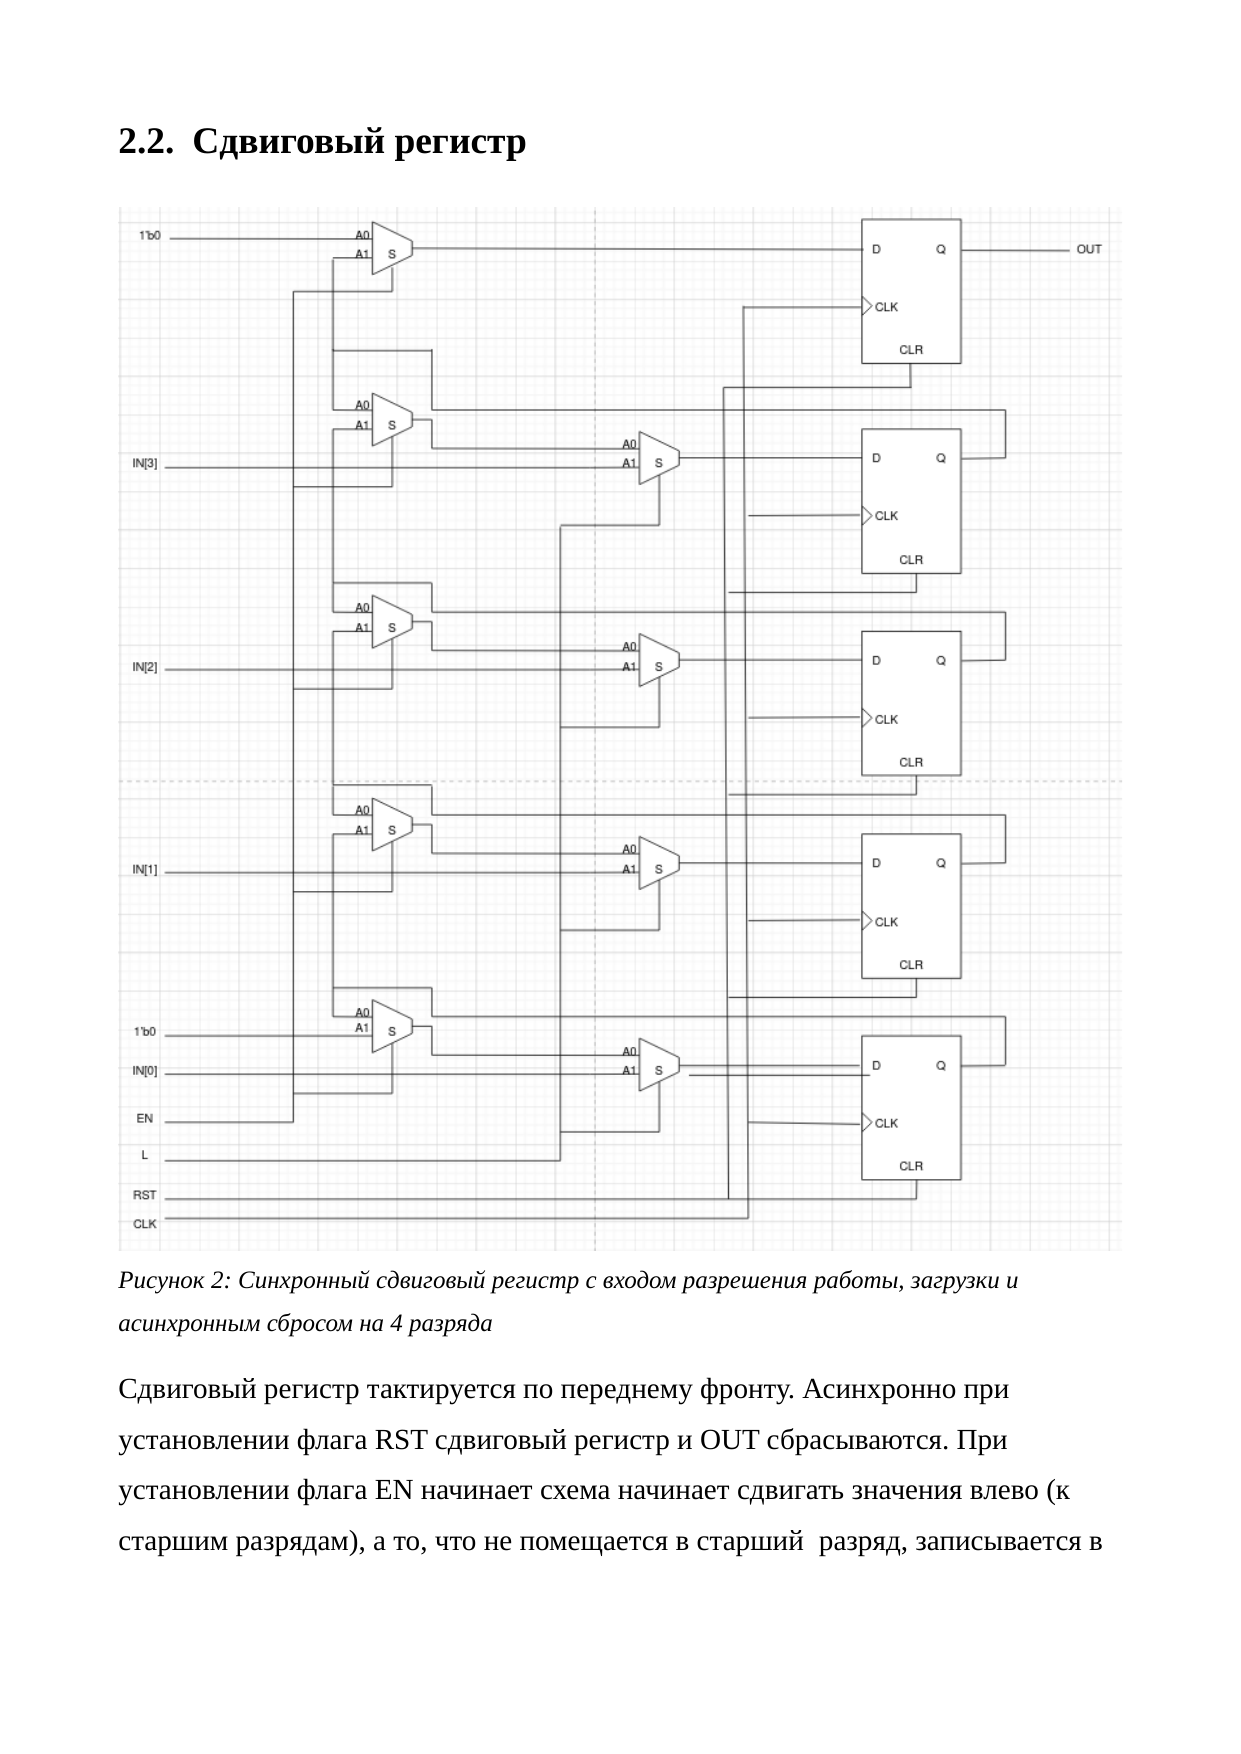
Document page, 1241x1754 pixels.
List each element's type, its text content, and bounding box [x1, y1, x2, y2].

subtitle Сдвиговый регистр [118, 118, 1122, 161]
text Сдвиговый регистр тактируется по переднему фронту. Асинхронно при установлении флага RST сдвиговый регистр и OUT сбрасываются. При установлении флага EN начинает схема начинает сдвигать значения влево (к старшим разрядам), а то, что не помещается в старший разряд, записывается в [118, 1372, 1122, 1556]
text Рисунок 2: Синхронный сдвиговый регистр с входом разрешения работы, загрузки и асинхронным сбросом на 4 разряда [118, 1251, 1122, 1337]
picture [118, 207, 1123, 1251]
